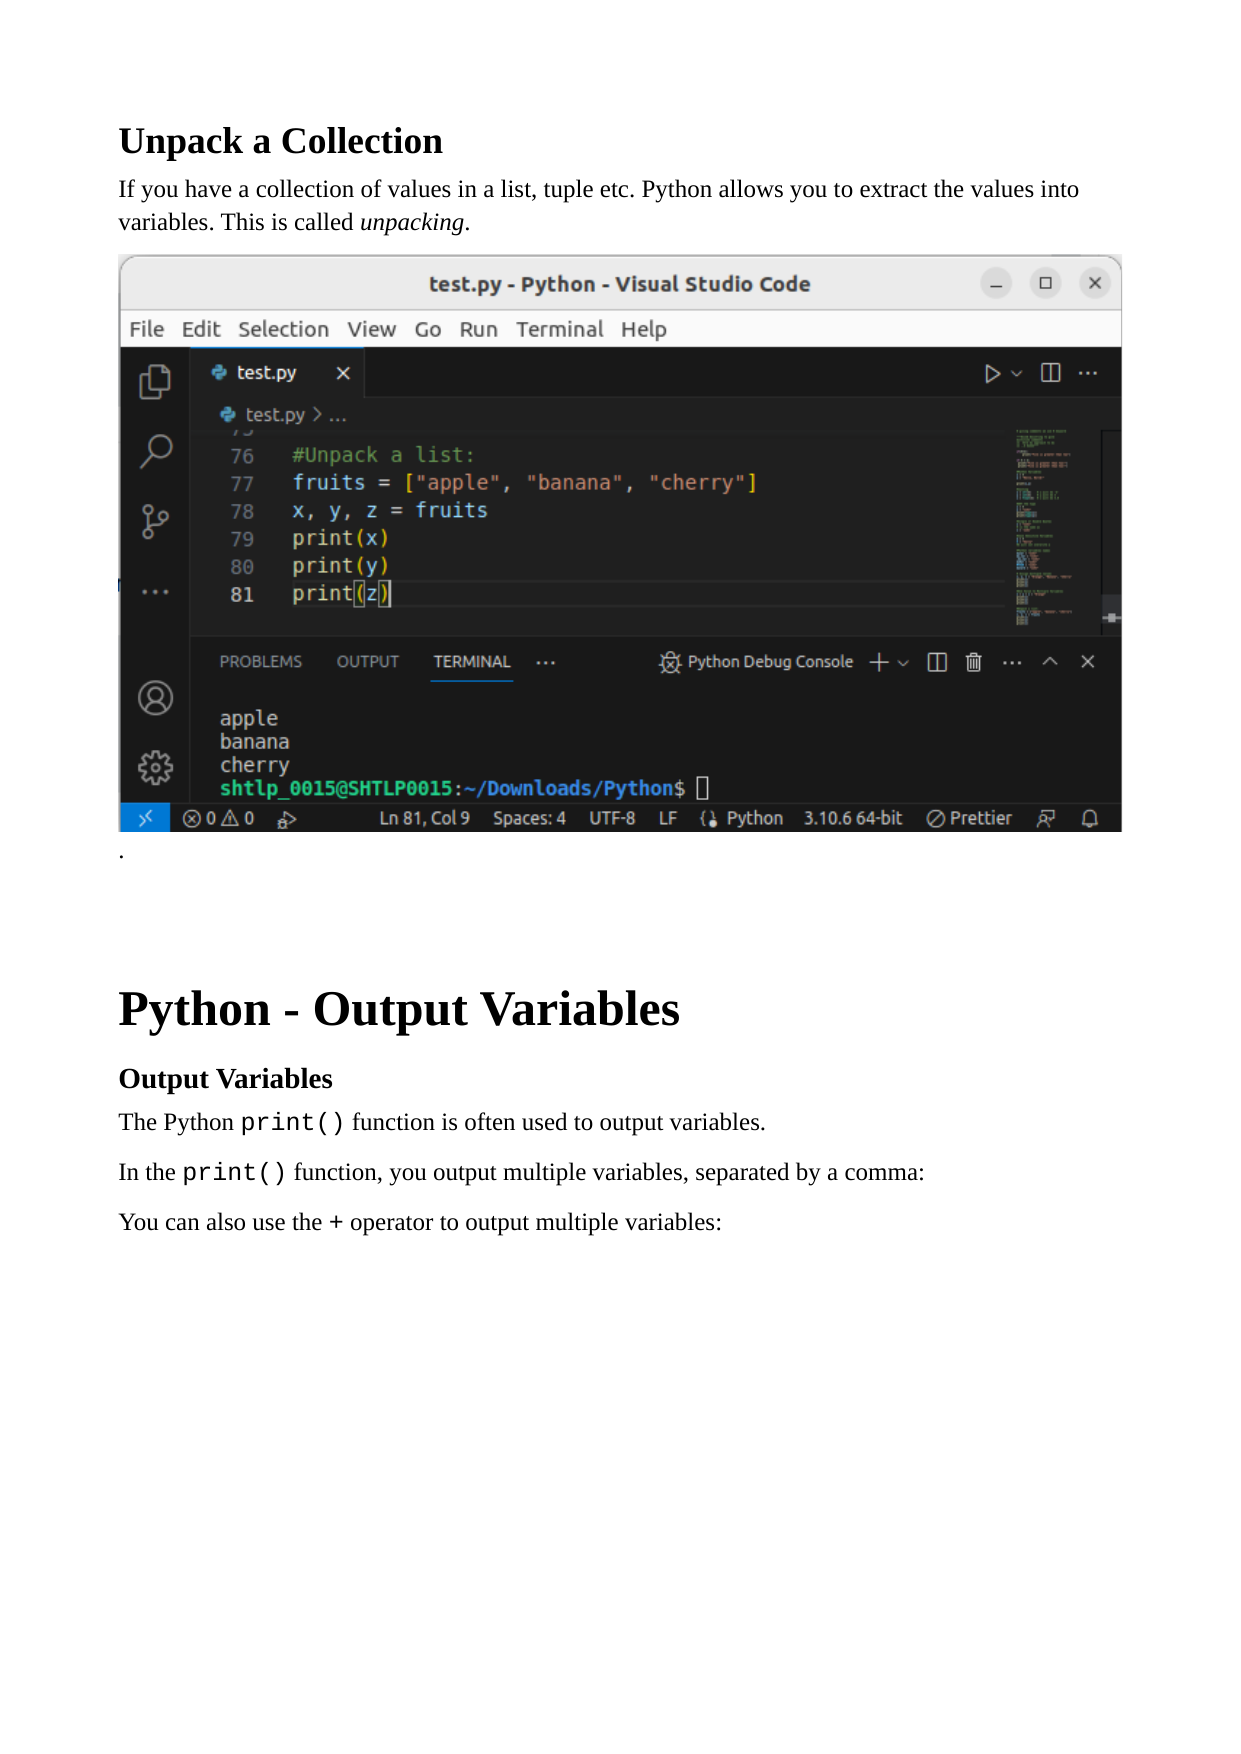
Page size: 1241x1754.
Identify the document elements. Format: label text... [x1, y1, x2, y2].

picture [118, 254, 1123, 832]
text You can also use the + operator to output multiple variables: [118, 1207, 1122, 1238]
subtitle Unpack a Collection [118, 118, 1122, 161]
text . [118, 832, 1122, 864]
text If you have a collection of values in a list, tuple etc. Python allows you to extract the values into variables. This is called unpacking. [118, 174, 1122, 236]
text In the print() function, you output multiple variables, separated by a comma: [118, 1157, 1122, 1188]
subtitle Python - Output Variables [118, 978, 1122, 1036]
subtitle Output Variables [118, 1061, 1122, 1094]
text The Python print() function is often used to output variables. [118, 1107, 1122, 1138]
